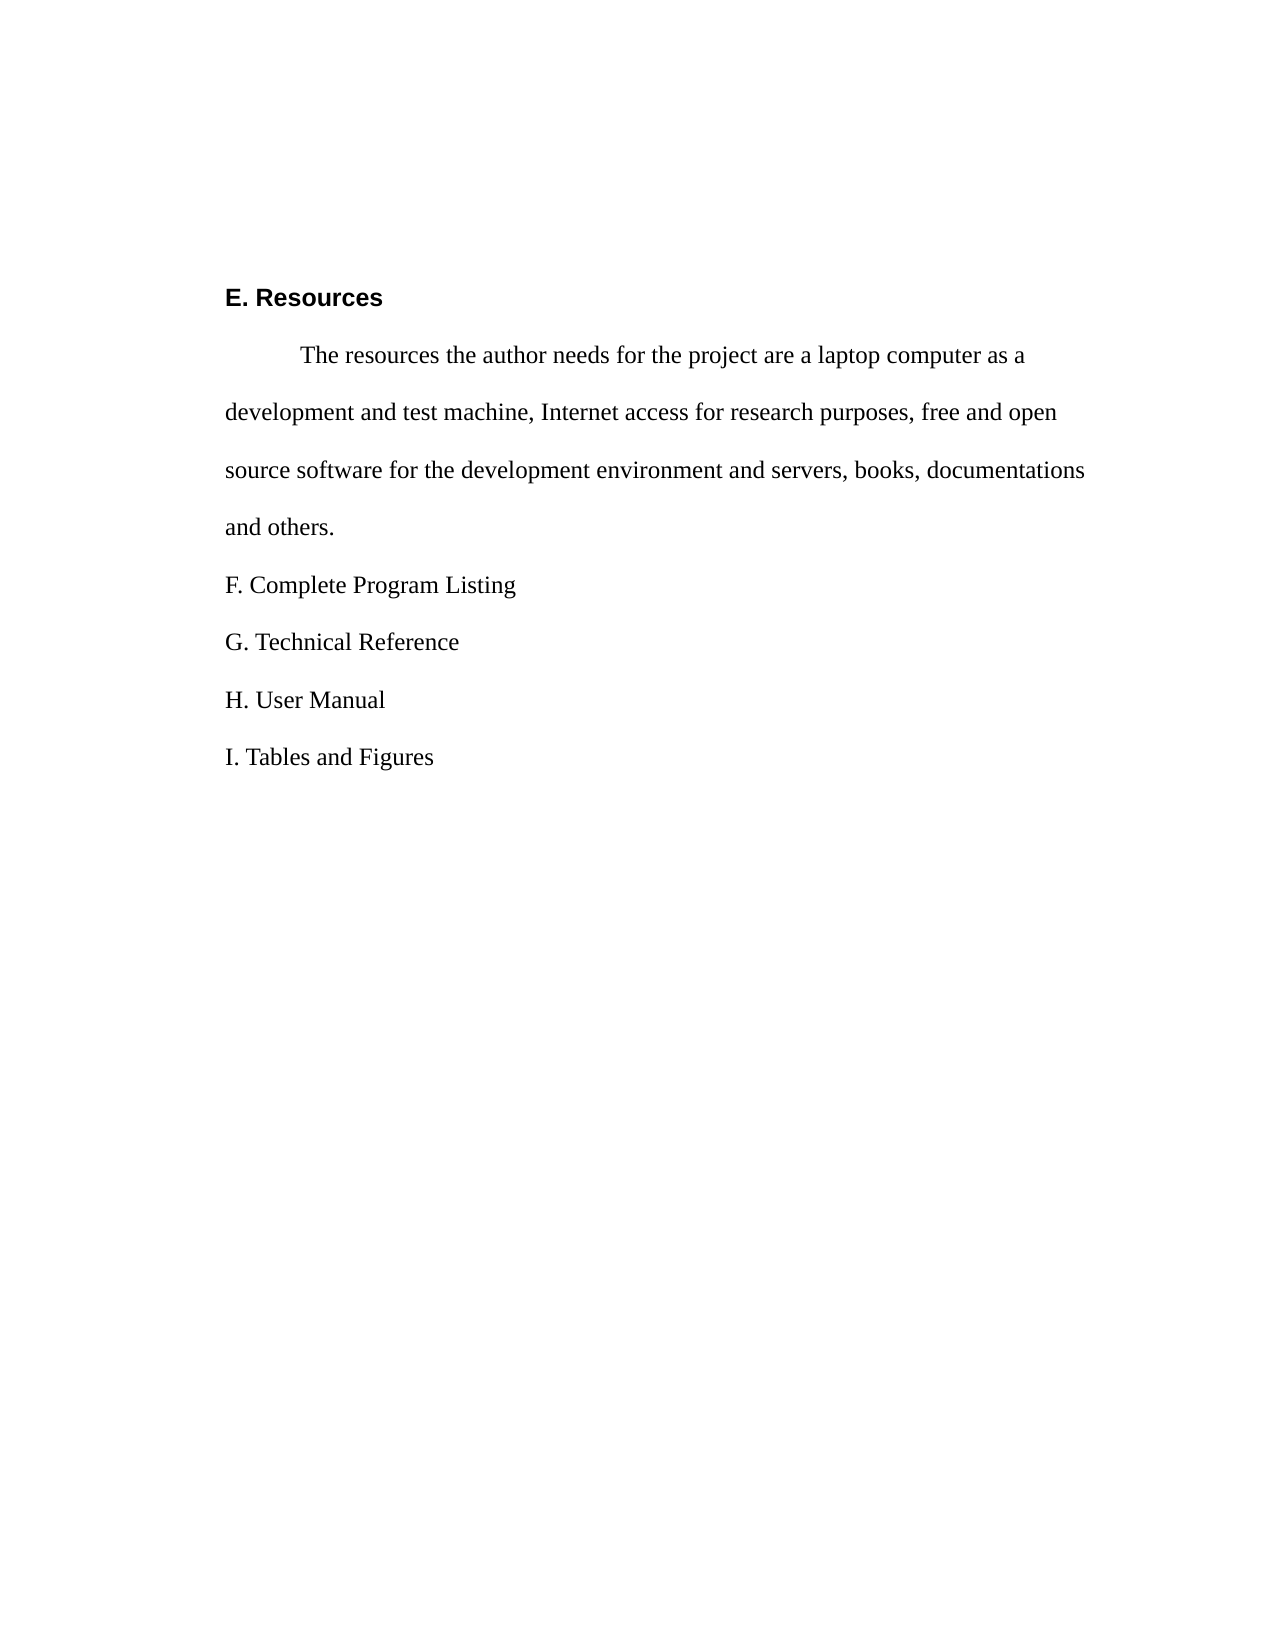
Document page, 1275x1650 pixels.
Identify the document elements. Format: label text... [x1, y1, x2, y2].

text F. Complete Program Listing [225, 570, 1125, 599]
text G. Technical Reference [225, 627, 1125, 656]
text I. Tables and Figures [225, 742, 1125, 771]
text The resources the author needs for the project are a laptop computer as a development and test machine, Internet access for research purposes, free and open source software for the development environment and servers, books, documentations and others. [225, 340, 1125, 541]
text H. User Manual [225, 685, 1125, 714]
text E. Resources [225, 282, 1125, 311]
